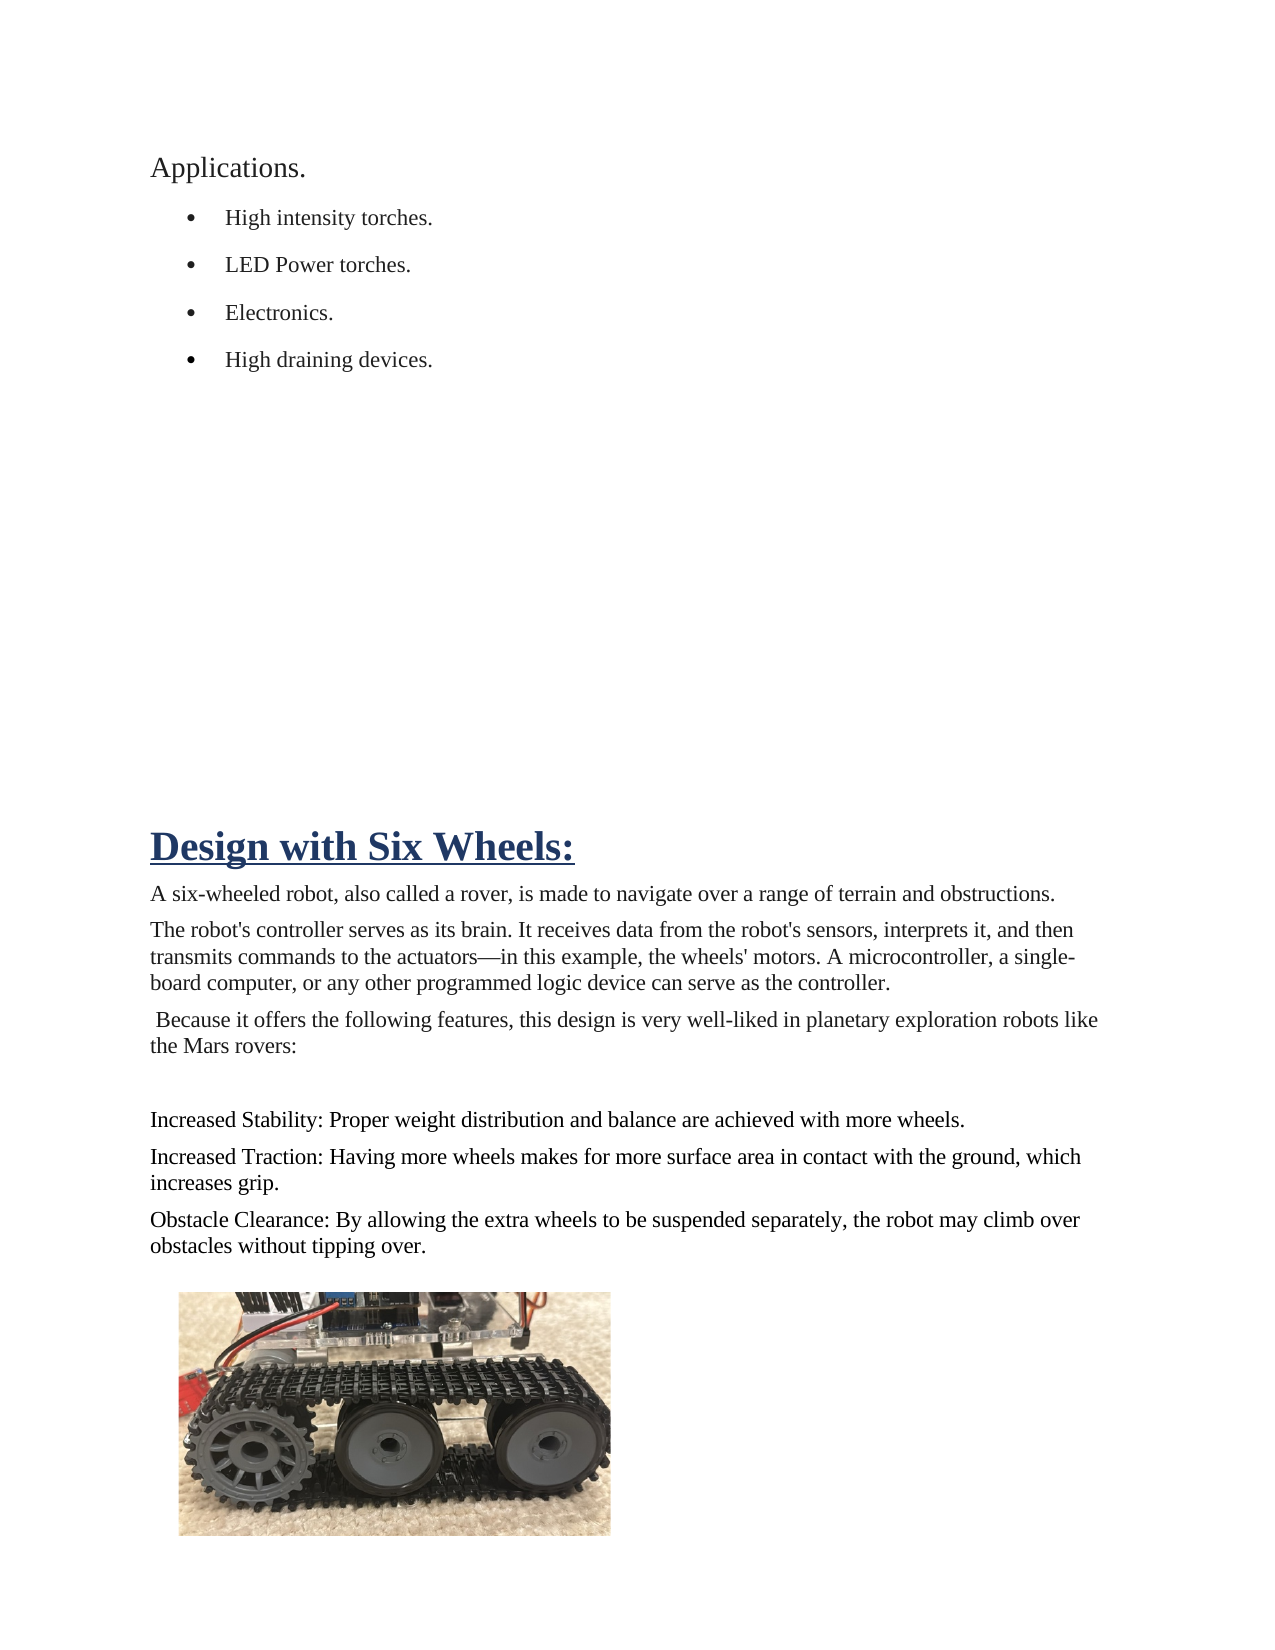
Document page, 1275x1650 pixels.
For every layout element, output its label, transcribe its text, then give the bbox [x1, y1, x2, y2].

text Increased Traction: Having more wheels makes for more surface area in contact with the ground, which increases grip. [150, 1143, 1125, 1195]
text Because it offers the following features, this design is very well-liked in planetary exploration robots like the Mars rovers: [150, 1006, 1125, 1059]
text Obstacle Clearance: By allowing the extra wheels to be suspended separately, the robot may climb over obstacles without tipping over. [150, 1206, 1125, 1258]
list Electronics. [187, 299, 1125, 325]
text Design with Six Wheels: [150, 821, 1125, 869]
list High draining devices. [187, 346, 1125, 372]
subtitle Applications. [150, 150, 1125, 183]
text The robot's controller serves as its brain. It receives data from the robot's sensors, interprets it, and then transmits commands to the actuators—in this example, the wheels' motors. A microcontroller, a single-board computer, or any other programmed logic device can serve as the controller. [150, 917, 1125, 996]
list LED Power torches. [187, 252, 1125, 278]
list High intensity torches. [187, 204, 1125, 231]
text A six-wheeled robot, also called a rover, is made to navigate over a range of terrain and obstructions. [150, 880, 1125, 906]
text Increased Stability: Proper weight distribution and balance are achieved with more wheels. [150, 1106, 1125, 1132]
